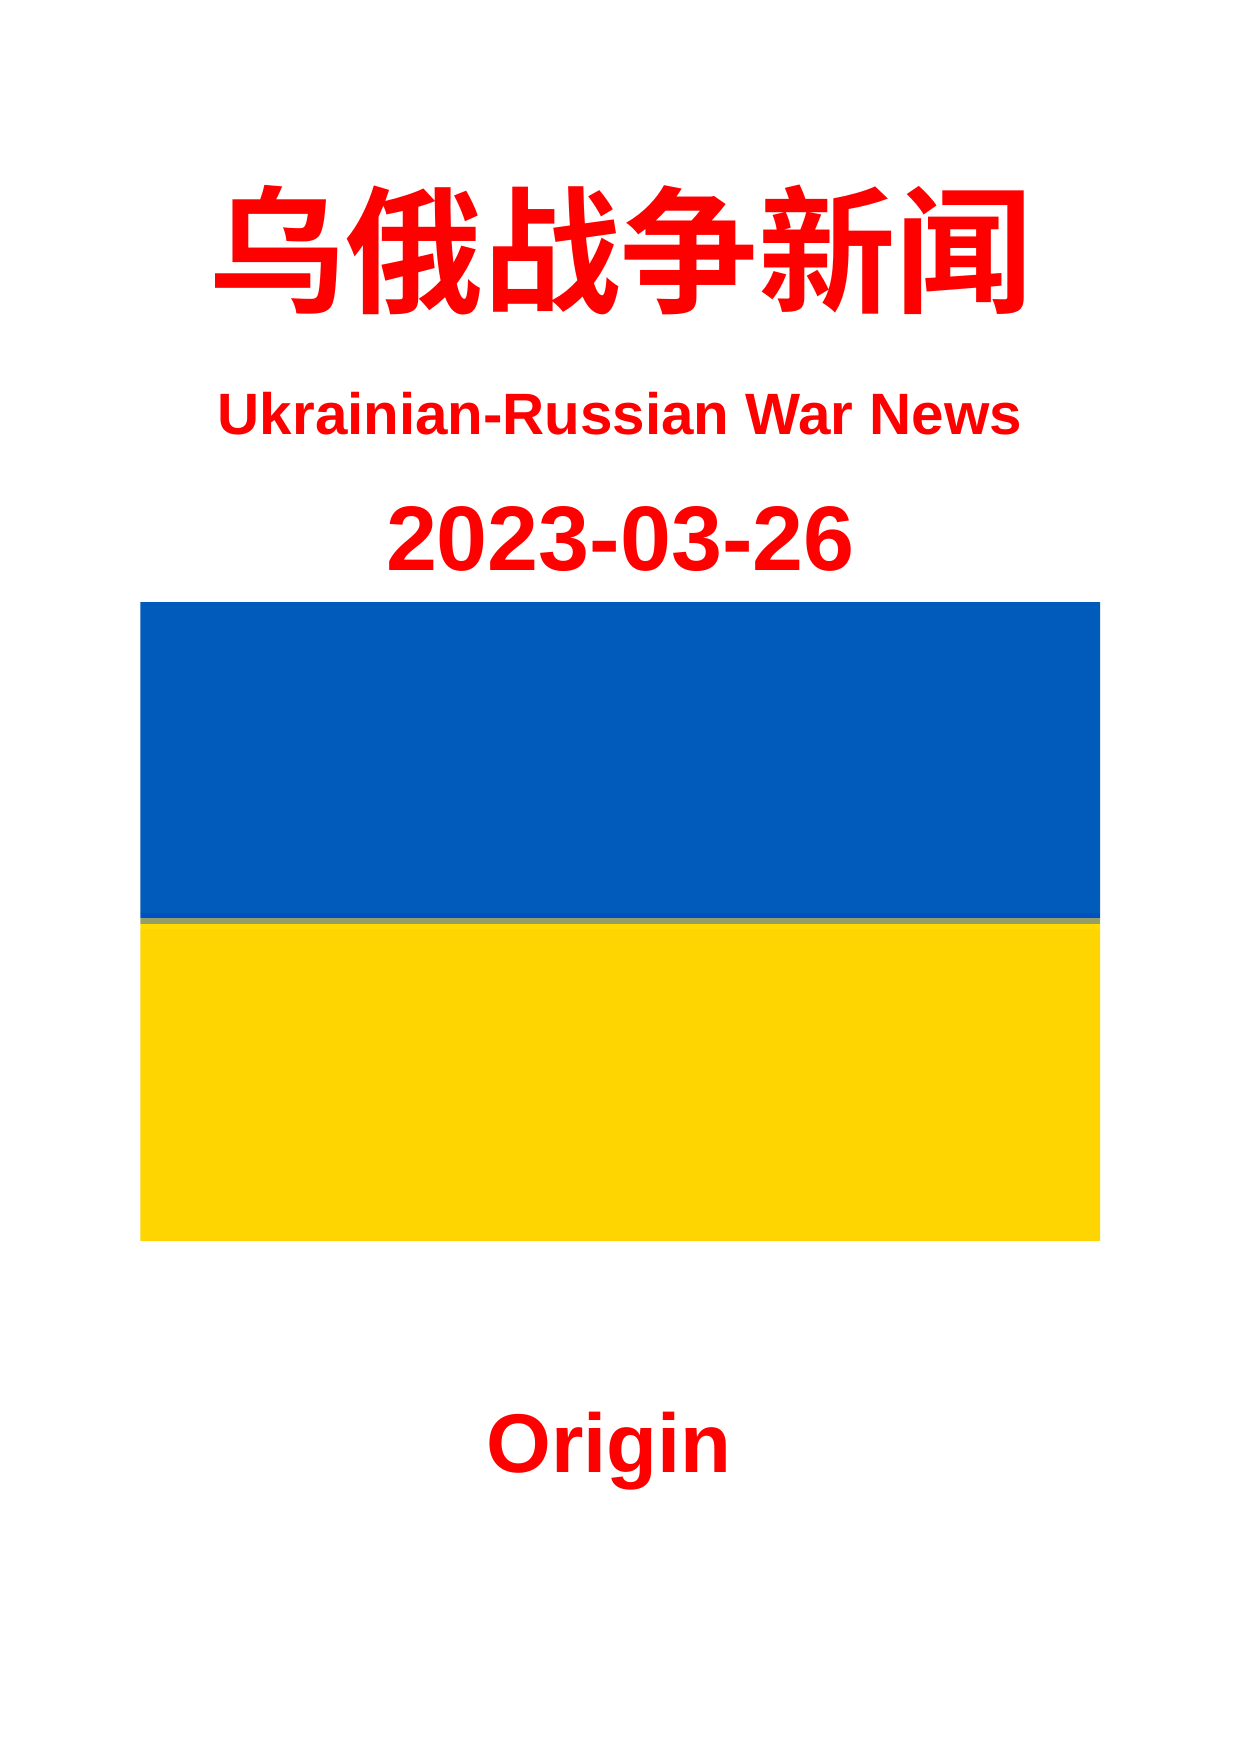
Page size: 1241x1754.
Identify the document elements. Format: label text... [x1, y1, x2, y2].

picture [140, 602, 1100, 1241]
subtitle 乌俄战争新闻 [118, 143, 1122, 342]
subtitle 2023-03-26 [118, 484, 1122, 590]
subtitle Ukrainian-Russian War News [118, 380, 1122, 447]
subtitle Origin [118, 1394, 1122, 1490]
